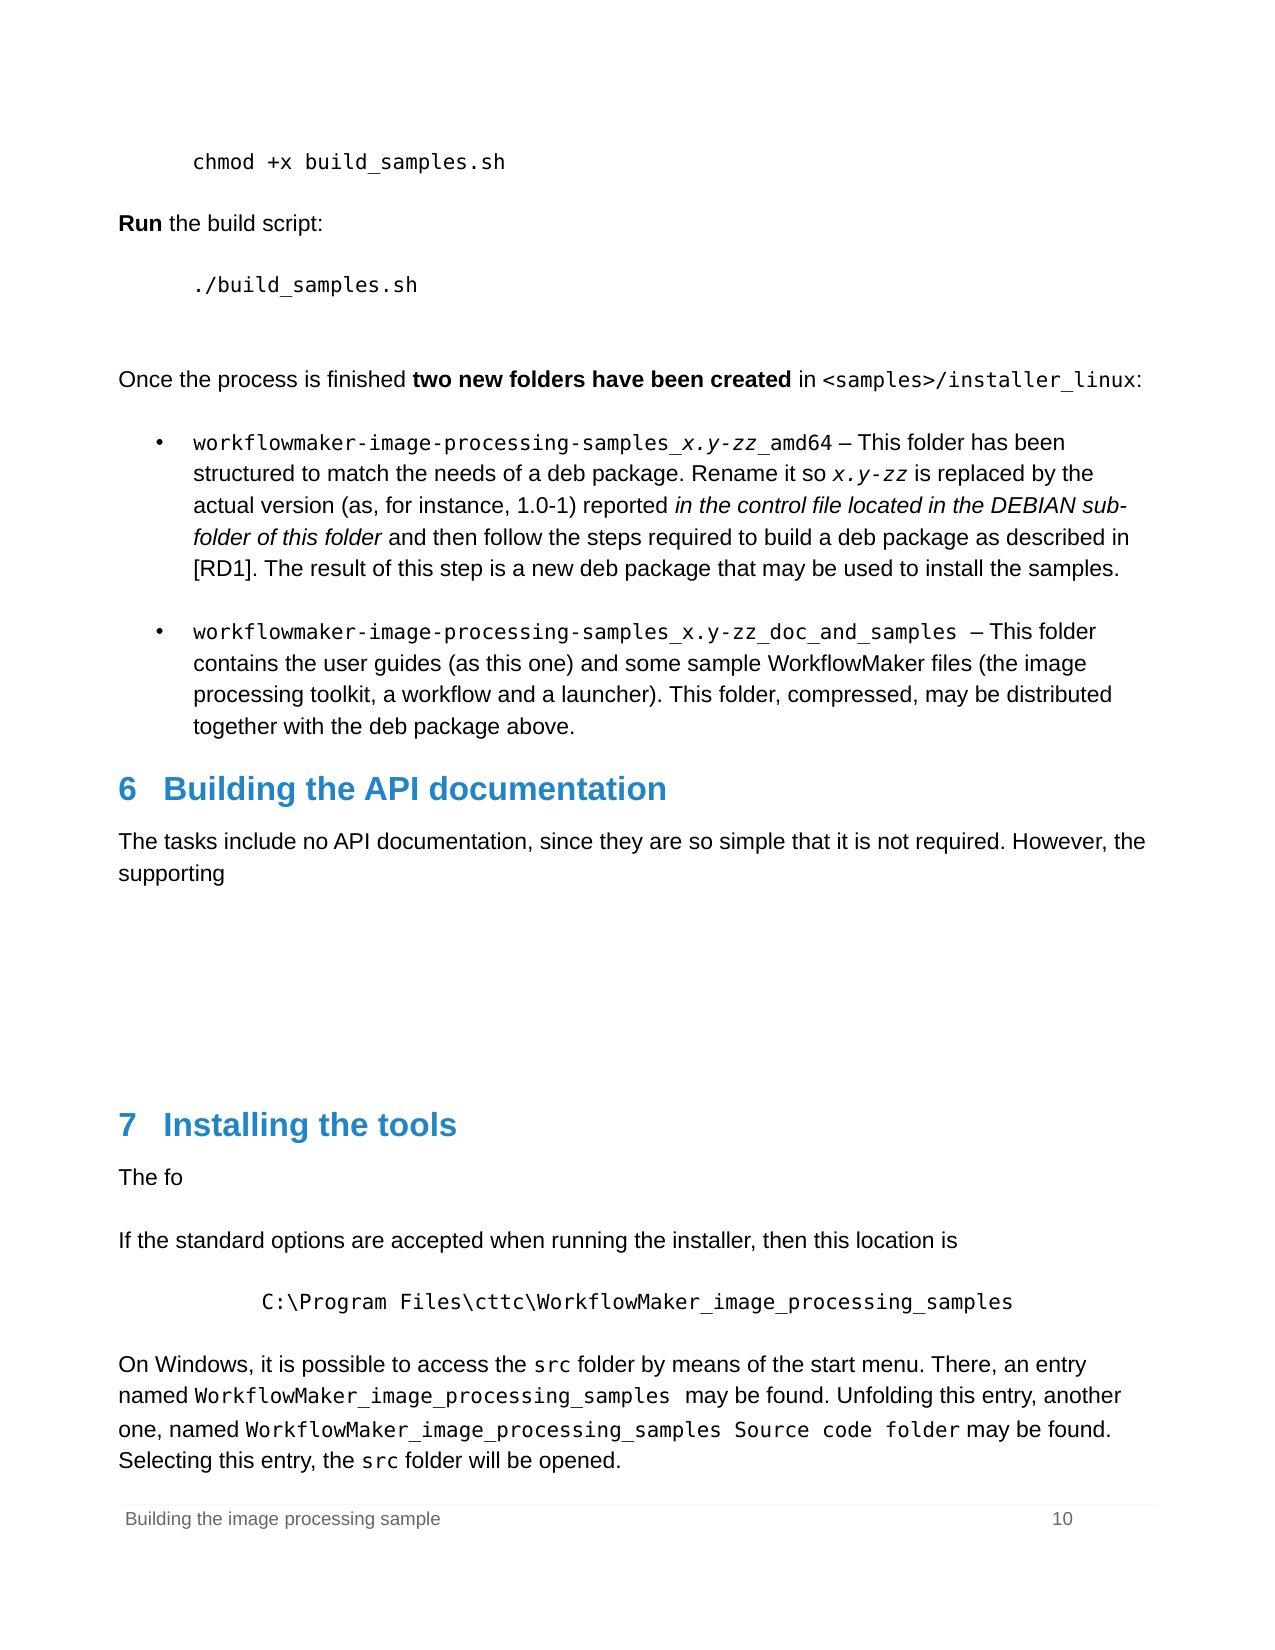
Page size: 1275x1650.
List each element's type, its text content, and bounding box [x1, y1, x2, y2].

text chmod +x build_samples.sh [192, 150, 1157, 174]
list workflowmaker-image-processing-samples_x.y-zz_doc_and_samples – This folder contains the user guides (as this one) and some sample WorkflowMaker files (the image processing toolkit, a workflow and a launcher). This folder, compressed, may be distributed together with the deb package above. [156, 618, 1157, 739]
text If the standard options are accepted when running the installer, then this location is [118, 1227, 1157, 1253]
text The tasks include no API documentation, since they are so simple that it is not required. However, the supporting [118, 828, 1157, 886]
text The fo [118, 1164, 1157, 1190]
text ./build_samples.sh [192, 273, 1157, 298]
text On Windows, it is possible to access the src folder by means of the start menu. There, an entry named WorkflowMaker_image_processing_samples may be found. Unfolding this entry, another one, named WorkflowMaker_image_processing_samples Source code folder may be found. Selecting this entry, the src folder will be opened. [118, 1351, 1157, 1474]
list workflowmaker-image-processing-samples_x.y-zz_amd64 – This folder has been structured to match the needs of a deb package. Rename it so x.y-zz is replaced by the actual version (as, for instance, 1.0-1) reported in the control file located in the DEBIAN sub-folder of this folder and then follow the steps required to build a deb package as described in [RD1]. The result of this step is a new deb package that may be used to install the samples. [156, 429, 1157, 581]
text Run the build script: [118, 210, 1157, 237]
text C:\Program Files\cttc\WorkflowMaker_image_processing_samples [118, 1290, 1157, 1314]
text Once the process is finished two new folders have been created in <samples>/installer_linux: [118, 366, 1157, 392]
subtitle Building the API documentation [118, 769, 1157, 808]
subtitle Installing the tools [118, 1105, 1157, 1144]
